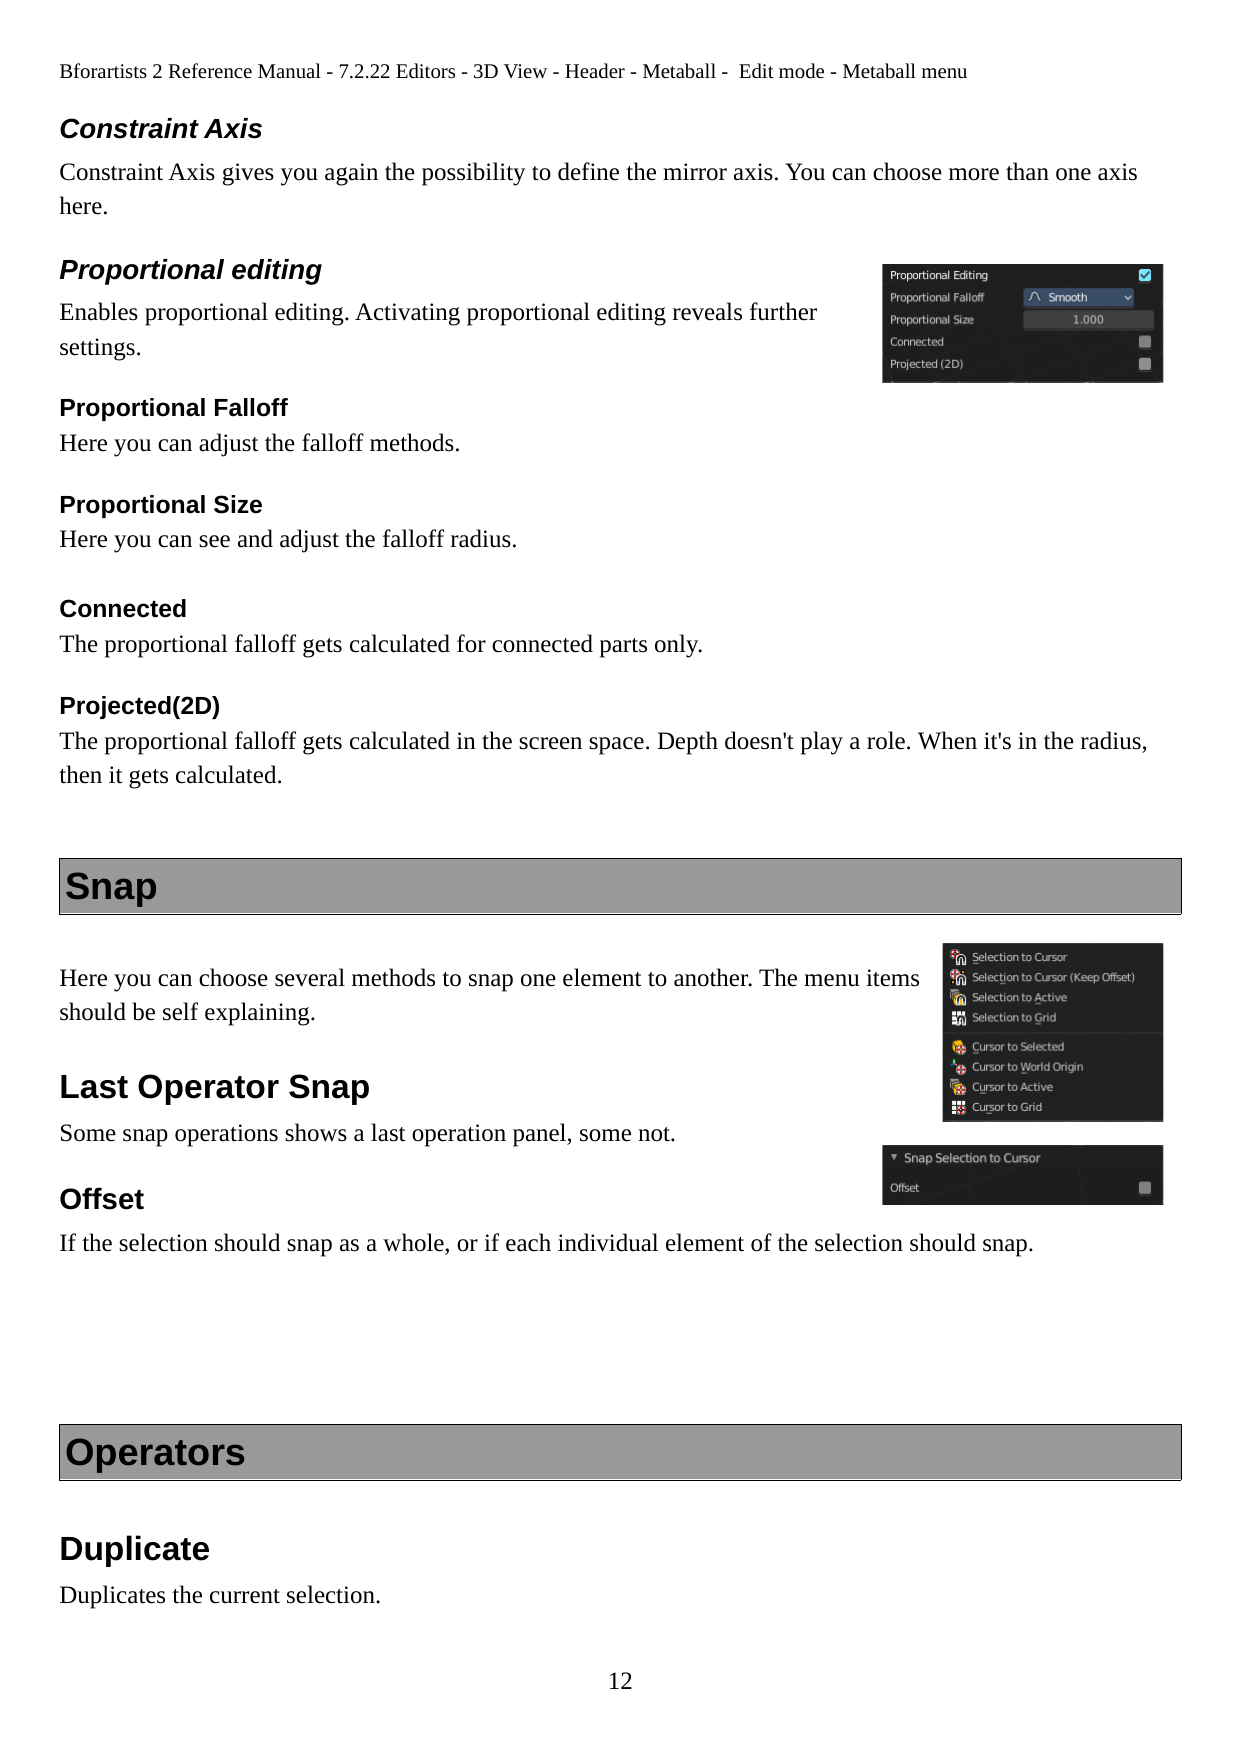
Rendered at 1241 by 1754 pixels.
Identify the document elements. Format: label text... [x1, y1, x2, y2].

subtitle Constraint Axis [59, 113, 1181, 144]
subtitle Proportional editing [59, 253, 1181, 285]
text Duplicates the current selection. [59, 1580, 1181, 1609]
picture [942, 943, 1164, 1122]
table_header Snap [60, 859, 1181, 913]
subtitle Proportional Falloff [59, 393, 1181, 422]
text The proportional falloff gets calculated in the screen space. Depth doesn't play a role. When it's in the radius, then it gets calculated. [59, 726, 1181, 789]
subtitle Proportional Size [59, 490, 1181, 518]
text If the selection should snap as a whole, or if each individual element of the selection should snap. [59, 1228, 1181, 1257]
subtitle Projected(2D) [59, 691, 1181, 719]
picture [882, 264, 1164, 383]
text Here you can choose several methods to snap one element to another. The menu items should be self explaining. [59, 963, 942, 1026]
picture [882, 1145, 1164, 1205]
subtitle Connected [59, 594, 1181, 623]
text Some snap operations shows a last operation panel, some not. [59, 1118, 1181, 1147]
subtitle [1164, 1067, 1181, 1106]
table_header Operators [60, 1425, 1181, 1479]
subtitle Last Operator Snap [59, 1067, 942, 1106]
text The proportional falloff gets calculated for connected parts only. [59, 629, 1181, 658]
text Here you can adjust the falloff methods. [59, 428, 1181, 457]
text Here you can see and adjust the falloff radius. [59, 524, 1181, 553]
subtitle Offset [59, 1182, 1181, 1216]
subtitle Duplicate [59, 1529, 1181, 1568]
text Constraint Axis gives you again the possibility to define the mirror axis. You can choose more than one axis here. [59, 157, 1181, 220]
text Enables proportional editing. Activating proportional editing reveals further settings. [59, 297, 882, 361]
